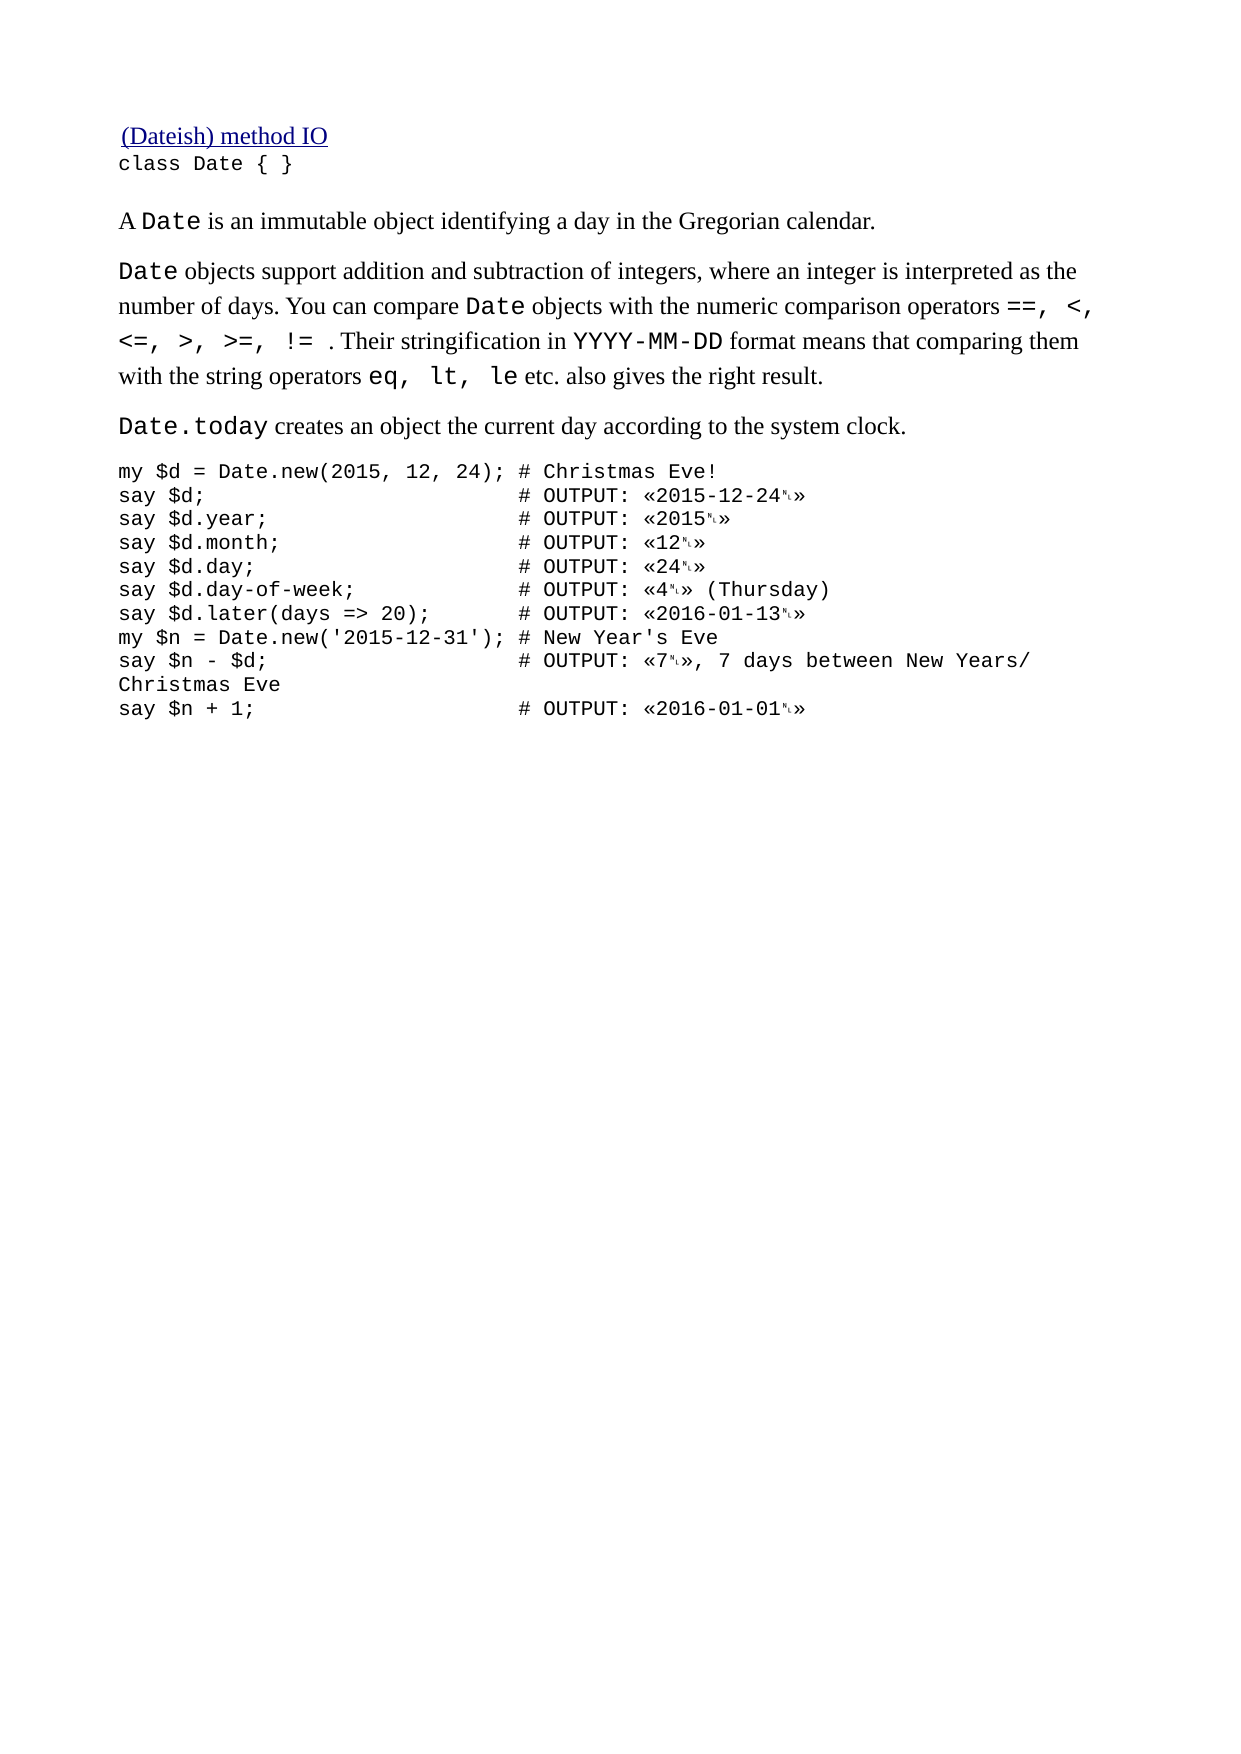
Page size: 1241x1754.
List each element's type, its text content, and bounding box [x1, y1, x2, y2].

text say $d; # OUTPUT: «2015-12-24␤» [118, 485, 1122, 508]
text say $n - $d; # OUTPUT: «7␤», 7 days between New Years/Christmas Eve [118, 650, 1122, 698]
text class Date { } [118, 153, 1122, 176]
text say $d.day; # OUTPUT: «24␤» [118, 556, 1122, 579]
text say $d.month; # OUTPUT: «12␤» [118, 532, 1122, 556]
text Date objects support addition and subtraction of integers, where an integer is interpreted as the number of days. You can compare Date objects with the numeric comparison operators ==, <, <=, >, >=, != . Their stringification in YYYY-MM-DD format means that comparing them with the string operators eq, lt, le etc. also gives the right result. [118, 256, 1122, 392]
text my $d = Date.new(2015, 12, 24); # Christmas Eve! [118, 461, 1122, 485]
text say $d.year; # OUTPUT: «2015␤» [118, 508, 1122, 532]
table_cell (Dateish) method IO [118, 118, 505, 153]
text A Date is an immutable object identifying a day in the Gregorian calendar. [118, 206, 1122, 237]
text say $d.day-of-week; # OUTPUT: «4␤» (Thursday) [118, 579, 1122, 603]
text my $n = Date.new('2015-12-31'); # New Year's Eve [118, 627, 1122, 650]
text say $d.later(days => 20); # OUTPUT: «2016-01-13␤» [118, 603, 1122, 627]
text Date.today creates an object the current day according to the system clock. [118, 411, 1122, 442]
text say $n + 1; # OUTPUT: «2016-01-01␤» [118, 698, 1122, 721]
